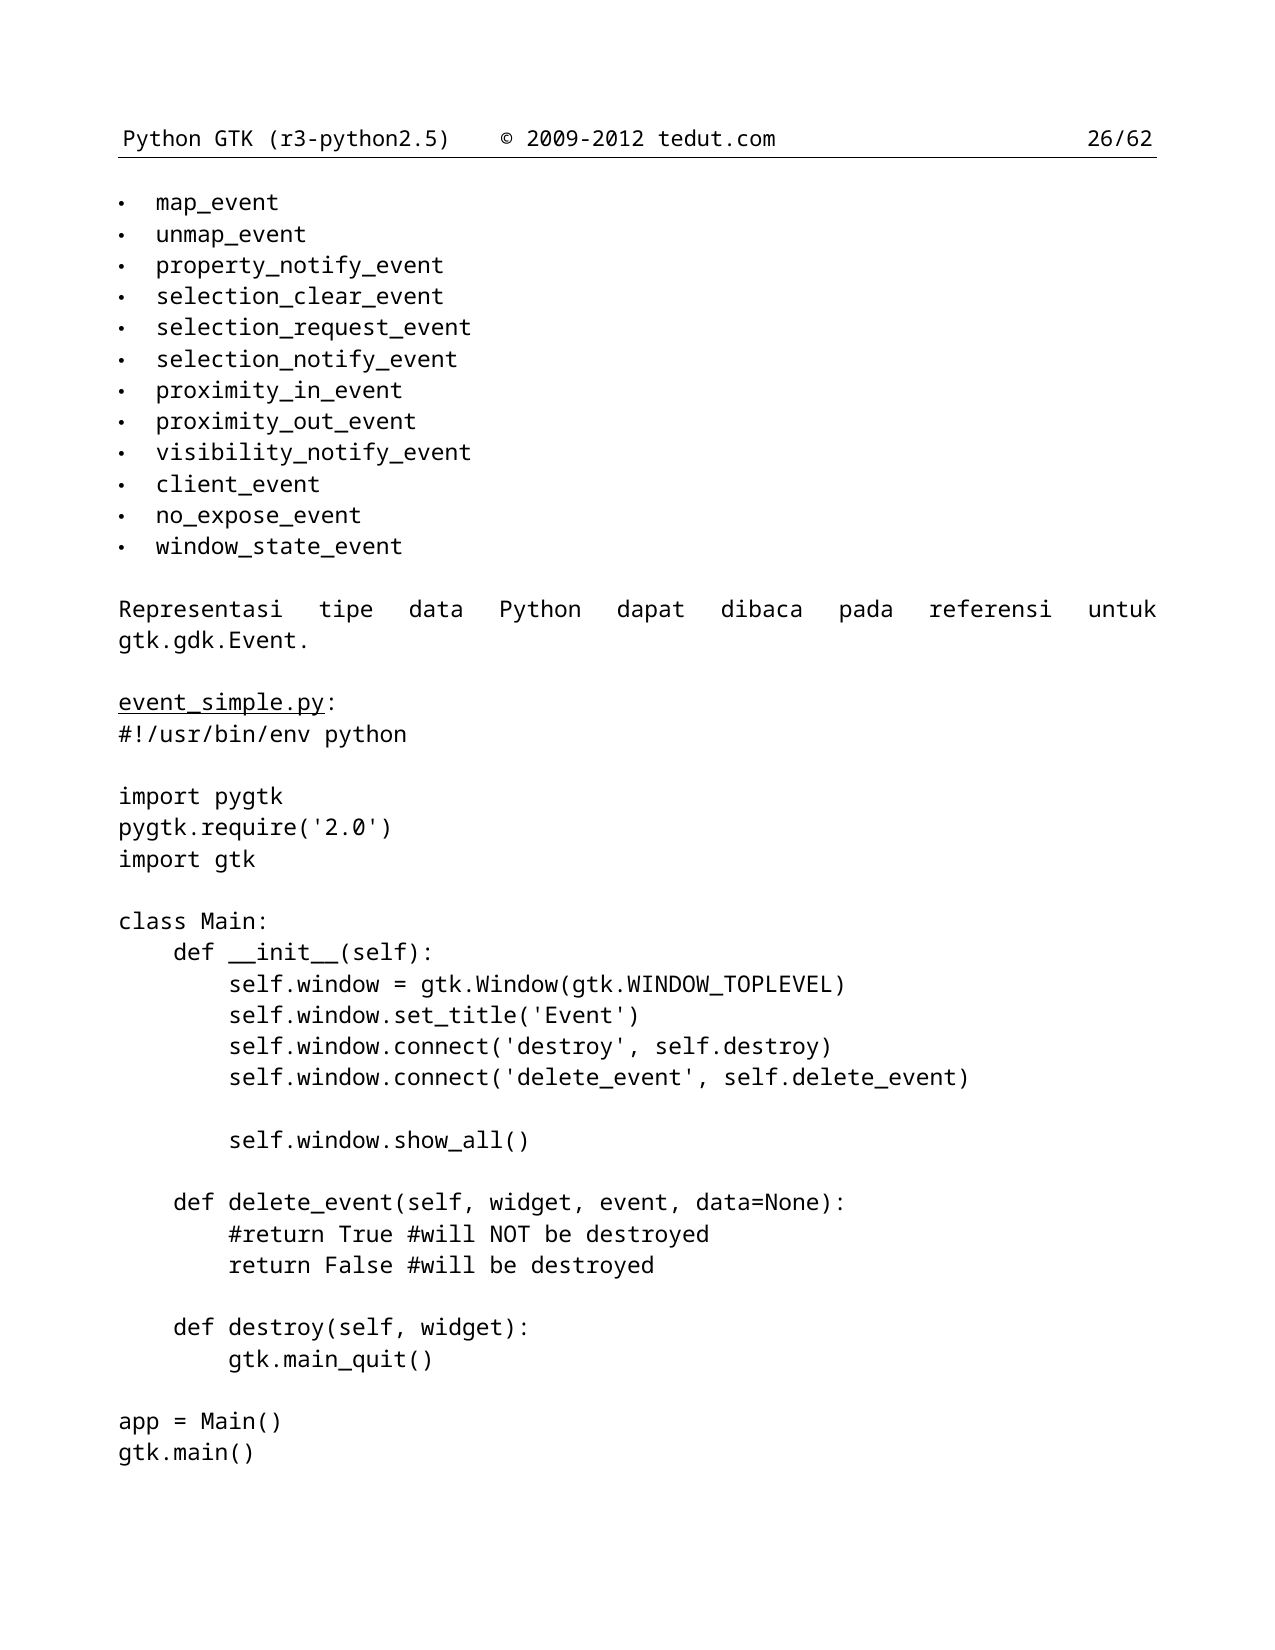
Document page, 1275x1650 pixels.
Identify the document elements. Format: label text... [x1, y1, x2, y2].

text def __init__(self): [118, 936, 1157, 967]
text #!/usr/bin/env python [118, 717, 1157, 749]
list window_state_event [118, 530, 1157, 561]
text self.window.show_all() [118, 1124, 1157, 1155]
list unmap_event [118, 217, 1157, 249]
text class Main: [118, 905, 1157, 936]
text def destroy(self, widget): [118, 1311, 1157, 1342]
text Representasi tipe data Python dapat dibaca pada referensi untuk gtk.gdk.Event. [118, 592, 1157, 655]
list visibility_notify_event [118, 436, 1157, 467]
list selection_request_event [118, 311, 1157, 342]
list property_notify_event [118, 249, 1157, 280]
text self.window.set_title('Event') [118, 999, 1157, 1030]
list map_event [118, 186, 1157, 217]
list selection_notify_event [118, 342, 1157, 374]
list client_event [118, 467, 1157, 499]
list no_expose_event [118, 499, 1157, 530]
text event_simple.py: [118, 686, 1157, 717]
list proximity_out_event [118, 405, 1157, 436]
text return False #will be destroyed [118, 1249, 1157, 1280]
text pygtk.require('2.0') [118, 811, 1157, 842]
list proximity_in_event [118, 374, 1157, 405]
text self.window = gtk.Window(gtk.WINDOW_TOPLEVEL) [118, 967, 1157, 999]
text def delete_event(self, widget, event, data=None): [118, 1186, 1157, 1217]
list selection_clear_event [118, 280, 1157, 311]
text gtk.main_quit() [118, 1342, 1157, 1374]
text gtk.main() [118, 1436, 1157, 1467]
text app = Main() [118, 1405, 1157, 1436]
text import gtk [118, 842, 1157, 874]
text self.window.connect('delete_event', self.delete_event) [118, 1061, 1157, 1092]
text self.window.connect('destroy', self.destroy) [118, 1030, 1157, 1061]
text import pygtk [118, 780, 1157, 811]
text #return True #will NOT be destroyed [118, 1217, 1157, 1249]
